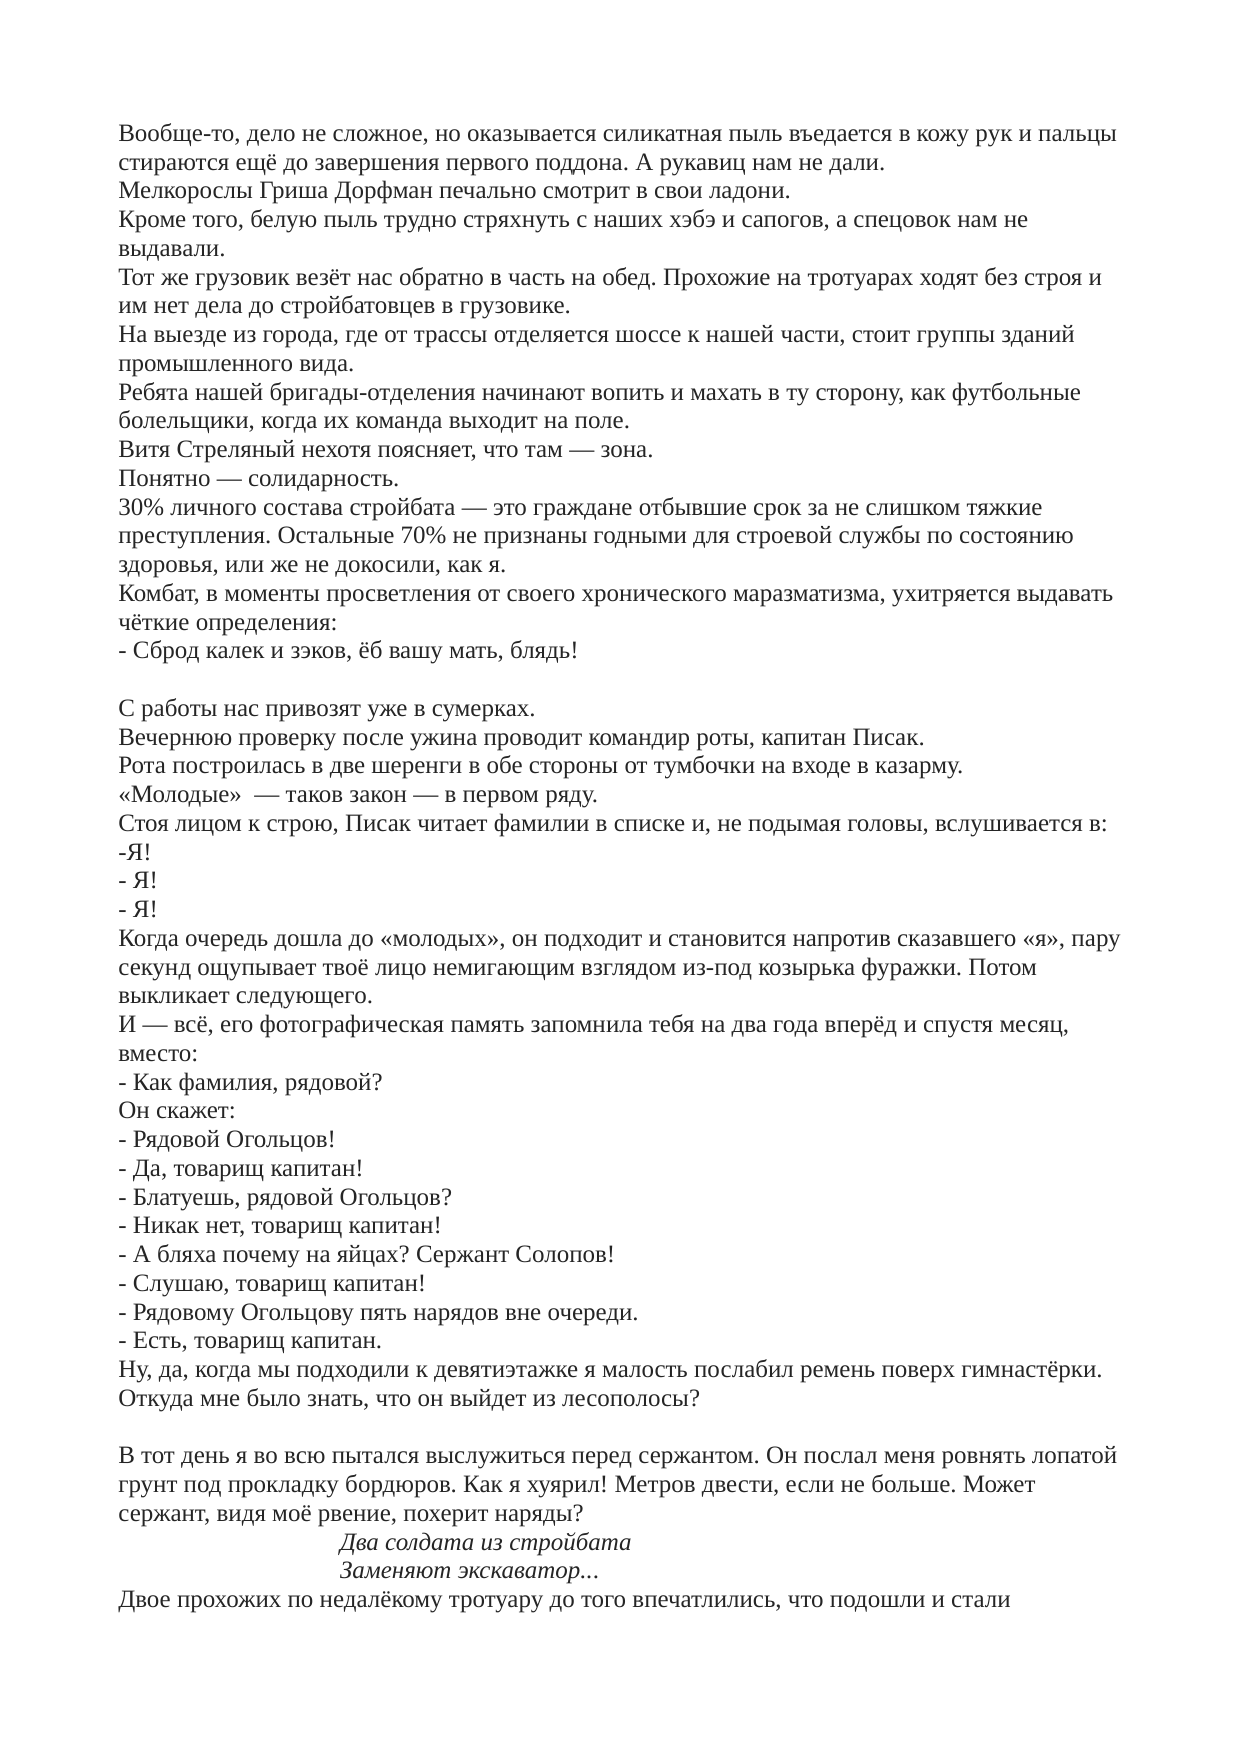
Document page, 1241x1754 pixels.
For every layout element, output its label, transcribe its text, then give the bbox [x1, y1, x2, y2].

text «Молодые» — таков закон — в первом ряду. [118, 779, 1122, 808]
text - Есть, товарищ капитан. [118, 1326, 1122, 1354]
text Тот же грузовик везёт нас обратно в часть на обед. Прохожие на тротуарах ходят без строя и им нет дела до стройбатовцев в грузовике. [118, 262, 1122, 319]
text - Никак нет, товарищ капитан! [118, 1211, 1122, 1239]
text - Сброд калек и зэков, ёб вашу мать, блядь! [118, 636, 1122, 664]
text Витя Стреляный нехотя поясняет, что там — зона. [118, 434, 1122, 463]
text Стоя лицом к строю, Писак читает фамилии в списке и, не подымая головы, вслушивается в: [118, 808, 1122, 837]
text - А бляха почему на яйцах? Сержант Солопов! [118, 1239, 1122, 1268]
text Рота построилась в две шеренги в обе стороны от тумбочки на входе в казарму. [118, 751, 1122, 779]
text Ребята нашей бригады-отделения начинают вопить и махать в ту сторону, как футбольные болельщики, когда их команда выходит на поле. [118, 377, 1122, 434]
text Он скажет: [118, 1096, 1122, 1124]
text В тот день я во всю пытался выслужиться перед сержантом. Он послал меня ровнять лопатой грунт под прокладку бордюров. Как я хуярил! Метров двести, если не больше. Может сержант, видя моё рвение, похерит наряды? [118, 1441, 1122, 1527]
text Комбат, в моменты просветления от своего хронического маразматизма, ухитряется выдавать чёткие определения: [118, 578, 1122, 636]
text Когда очередь дошла до «молодых», он подходит и становится напротив сказавшего «я», пару секунд ощупывает твоё лицо немигающим взглядом из-под козырька фуражки. Потом выкликает следующего. [118, 923, 1122, 1009]
text - Блатуешь, рядовой Огольцов? [118, 1182, 1122, 1211]
text На выезде из города, где от трассы отделяется шоссе к нашей части, стоит группы зданий промышленного вида. [118, 319, 1122, 377]
text И — всё, его фотографическая память запомнила тебя на два года вперёд и спустя месяц, вместо: [118, 1009, 1122, 1067]
text - Рядовому Огольцову пять нарядов вне очереди. [118, 1297, 1122, 1326]
text Ну, да, когда мы подходили к девятиэтажке я малость послабил ремень поверх гимнастёрки. Откуда мне было знать, что он выйдет из лесополосы? [118, 1354, 1122, 1412]
text - Да, товарищ капитан! [118, 1153, 1122, 1182]
text - Слушаю, товарищ капитан! [118, 1268, 1122, 1297]
text Два солдата из стройбата [118, 1527, 1122, 1556]
text - Как фамилия, рядовой? [118, 1067, 1122, 1096]
text Мелкорослы Гриша Дорфман печально смотрит в свои ладони. [118, 176, 1122, 204]
text Двое прохожих по недалёкому тротуару до того впечатлились, что подошли и стали [118, 1584, 1122, 1613]
text - Я! [118, 894, 1122, 923]
text -Я! [118, 837, 1122, 866]
text - Я! [118, 866, 1122, 894]
text Вечернюю проверку после ужина проводит командир роты, капитан Писак. [118, 722, 1122, 751]
text Понятно — солидарность. [118, 463, 1122, 492]
text Вообще-то, дело не сложное, но оказывается силикатная пыль въедается в кожу рук и пальцы стираются ещё до завершения первого поддона. А рукавиц нам не дали. [118, 118, 1122, 176]
text - Рядовой Огольцов! [118, 1124, 1122, 1153]
text С работы нас привозят уже в сумерках. [118, 693, 1122, 722]
text Кроме того, белую пыль трудно стряхнуть с наших хэбэ и сапогов, а спецовок нам не выдавали. [118, 204, 1122, 262]
text Заменяют экскаватор... [118, 1556, 1122, 1584]
text 30% личного состава стройбата — это граждане отбывшие срок за не слишком тяжкие преступления. Остальные 70% не признаны годными для строевой службы по состоянию здоровья, или же не докосили, как я. [118, 492, 1122, 578]
